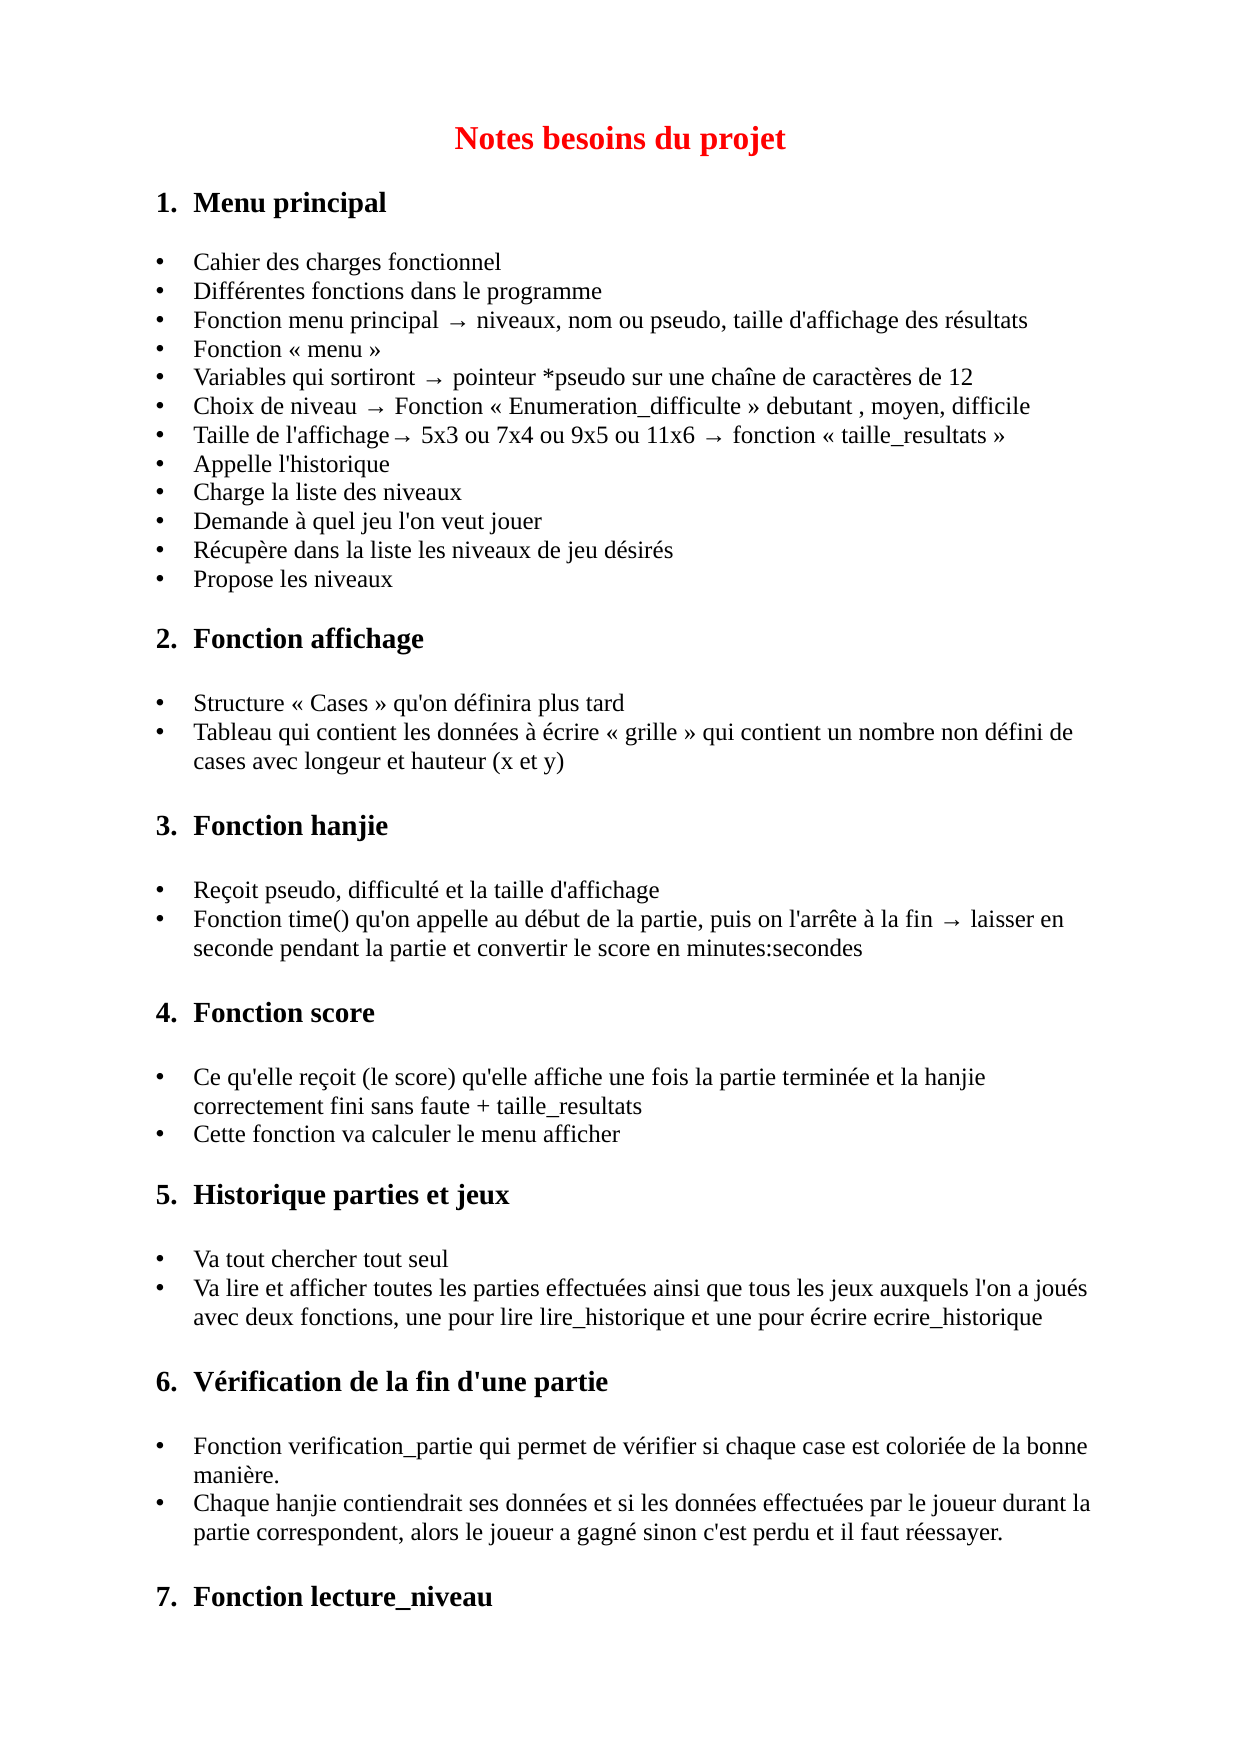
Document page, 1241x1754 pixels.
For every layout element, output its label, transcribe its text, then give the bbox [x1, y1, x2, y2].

list Taille de l'affichage→ 5x3 ou 7x4 ou 9x5 ou 11x6 → fonction « taille_resultats » [156, 420, 1122, 449]
list Vérification de la fin d'une partie [156, 1364, 1122, 1397]
list Récupère dans la liste les niveaux de jeu désirés [156, 535, 1122, 564]
list Propose les niveaux [156, 564, 1122, 592]
list Fonction lecture_niveau [156, 1579, 1122, 1613]
list Structure « Cases » qu'on définira plus tard [156, 688, 1122, 717]
list Charge la liste des niveaux [156, 477, 1122, 506]
list Demande à quel jeu l'on veut jouer [156, 506, 1122, 535]
list Reçoit pseudo, difficulté et la taille d'affichage [156, 875, 1122, 904]
list Différentes fonctions dans le programme [156, 276, 1122, 305]
list Menu principal [156, 185, 1122, 219]
list Fonction verification_partie qui permet de vérifier si chaque case est coloriée de la bonne manière. [156, 1431, 1122, 1488]
list Fonction score [156, 995, 1122, 1028]
list Choix de niveau → Fonction « Enumeration_difficulte » debutant , moyen, difficile [156, 391, 1122, 420]
list Fonction menu principal → niveaux, nom ou pseudo, taille d'affichage des résultats [156, 305, 1122, 334]
list Va lire et afficher toutes les parties effectuées ainsi que tous les jeux auxquels l'on a joués avec deux fonctions, une pour lire lire_historique et une pour écrire ecrire_historique [156, 1273, 1122, 1330]
list Cahier des charges fonctionnel [156, 247, 1122, 276]
list Variables qui sortiront → pointeur *pseudo sur une chaîne de caractères de 12 [156, 362, 1122, 391]
list Ce qu'elle reçoit (le score) qu'elle affiche une fois la partie terminée et la hanjie correctement fini sans faute + taille_resultats [156, 1062, 1122, 1119]
list Tableau qui contient les données à écrire « grille » qui contient un nombre non défini de cases avec longeur et hauteur (x et y) [156, 717, 1122, 774]
list Chaque hanjie contiendrait ses données et si les données effectuées par le joueur durant la partie correspondent, alors le joueur a gagné sinon c'est perdu et il faut réessayer. [156, 1488, 1122, 1546]
list Historique parties et jeux [156, 1177, 1122, 1211]
list Fonction hanjie [156, 808, 1122, 842]
list Fonction time() qu'on appelle au début de la partie, puis on l'arrête à la fin → laisser en seconde pendant la partie et convertir le score en minutes:secondes [156, 904, 1122, 961]
list Fonction affichage [156, 621, 1122, 655]
text Notes besoins du projet [118, 118, 1122, 156]
list Va tout chercher tout seul [156, 1244, 1122, 1273]
list Fonction « menu » [156, 334, 1122, 362]
list Appelle l'historique [156, 449, 1122, 477]
list Cette fonction va calculer le menu afficher [156, 1119, 1122, 1148]
